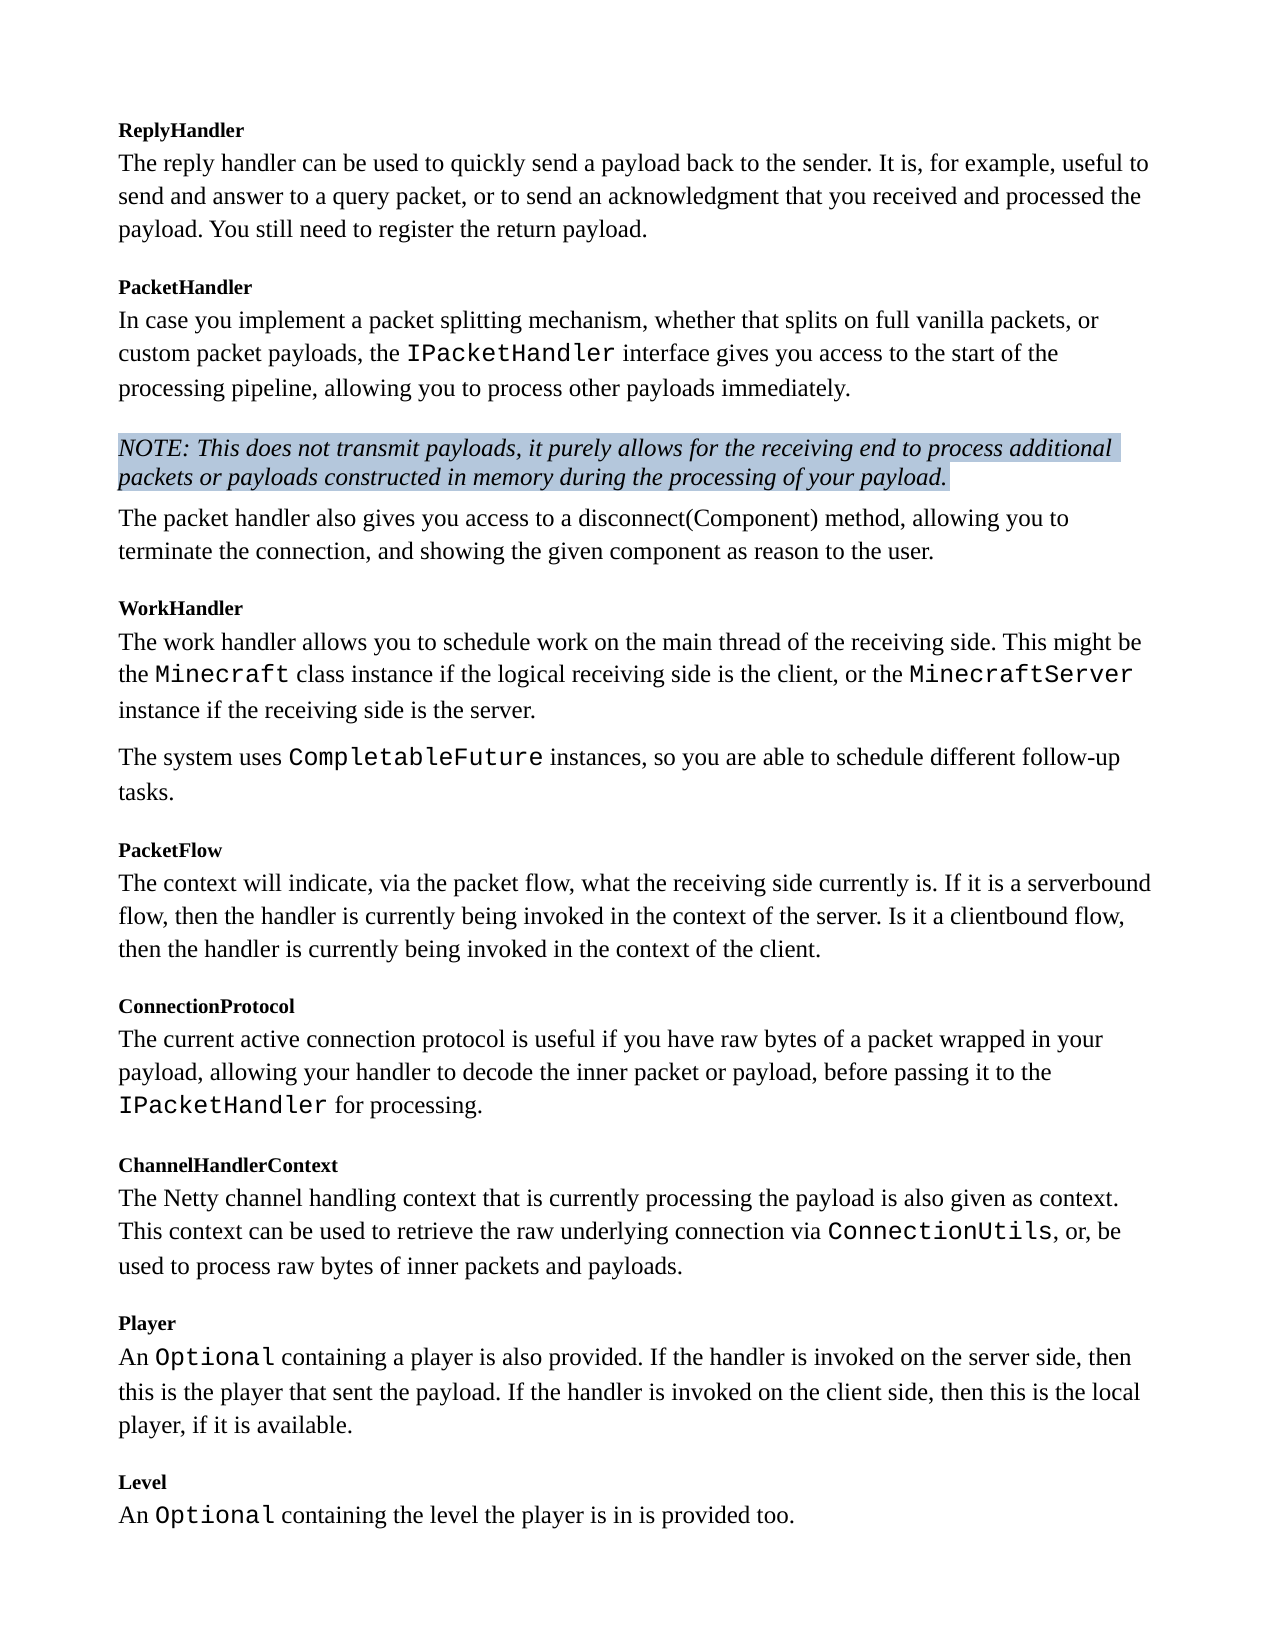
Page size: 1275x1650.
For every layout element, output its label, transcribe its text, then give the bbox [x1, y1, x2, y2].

text The current active connection protocol is useful if you have raw bytes of a packet wrapped in your payload, allowing your handler to decode the inner packet or payload, before passing it to the IPacketHandler for processing. [118, 1024, 1157, 1121]
text The context will indicate, via the packet flow, what the receiving side currently is. If it is a serverbound flow, then the handler is currently being invoked in the context of the server. Is it a clientbound flow, then the handler is currently being invoked in the context of the client. [118, 868, 1157, 963]
subtitle ReplyHandler [118, 118, 1157, 142]
subtitle PacketFlow [118, 837, 1157, 862]
subtitle PacketHandler [118, 274, 1157, 299]
text In case you implement a packet splitting mechanism, whether that splits on full vanilla packets, or custom packet payloads, the IPacketHandler interface gives you access to the start of the processing pipeline, allowing you to process other payloads immediately. [118, 305, 1157, 402]
text An Optional containing the level the player is in is provided too. [118, 1500, 1157, 1531]
text An Optional containing a player is also provided. If the handler is invoked on the server side, then this is the player that sent the payload. If the handler is invoked on the client side, then this is the local player, if it is available. [118, 1342, 1157, 1438]
subtitle Level [118, 1470, 1157, 1494]
text The reply handler can be used to quickly send a payload back to the sender. It is, for example, useful to send and answer to a query packet, or to send an acknowledgment that you received and processed the payload. You still need to register the return payload. [118, 148, 1157, 243]
subtitle ChannelHandlerContext [118, 1153, 1157, 1177]
text NOTE: This does not transmit payloads, it purely allows for the receiving end to process additional packets or payloads constructed in memory during the processing of your payload. [118, 433, 1157, 491]
text The packet handler also gives you access to a disconnect(Component) method, allowing you to terminate the connection, and showing the given component as reason to the user. [118, 503, 1157, 565]
subtitle Player [118, 1311, 1157, 1335]
subtitle ConnectionProtocol [118, 994, 1157, 1018]
text The system uses CompletableFuture instances, so you are able to schedule different follow-up tasks. [118, 742, 1157, 806]
text The work handler allows you to schedule work on the main thread of the receiving side. This might be the Minecraft class instance if the logical receiving side is the client, or the MinecraftServer instance if the receiving side is the server. [118, 627, 1157, 723]
text The Netty channel handling context that is currently processing the payload is also given as context. This context can be used to retrieve the raw underlying connection via ConnectionUtils, or, be used to process raw bytes of inner packets and payloads. [118, 1183, 1157, 1280]
subtitle WorkHandler [118, 596, 1157, 620]
